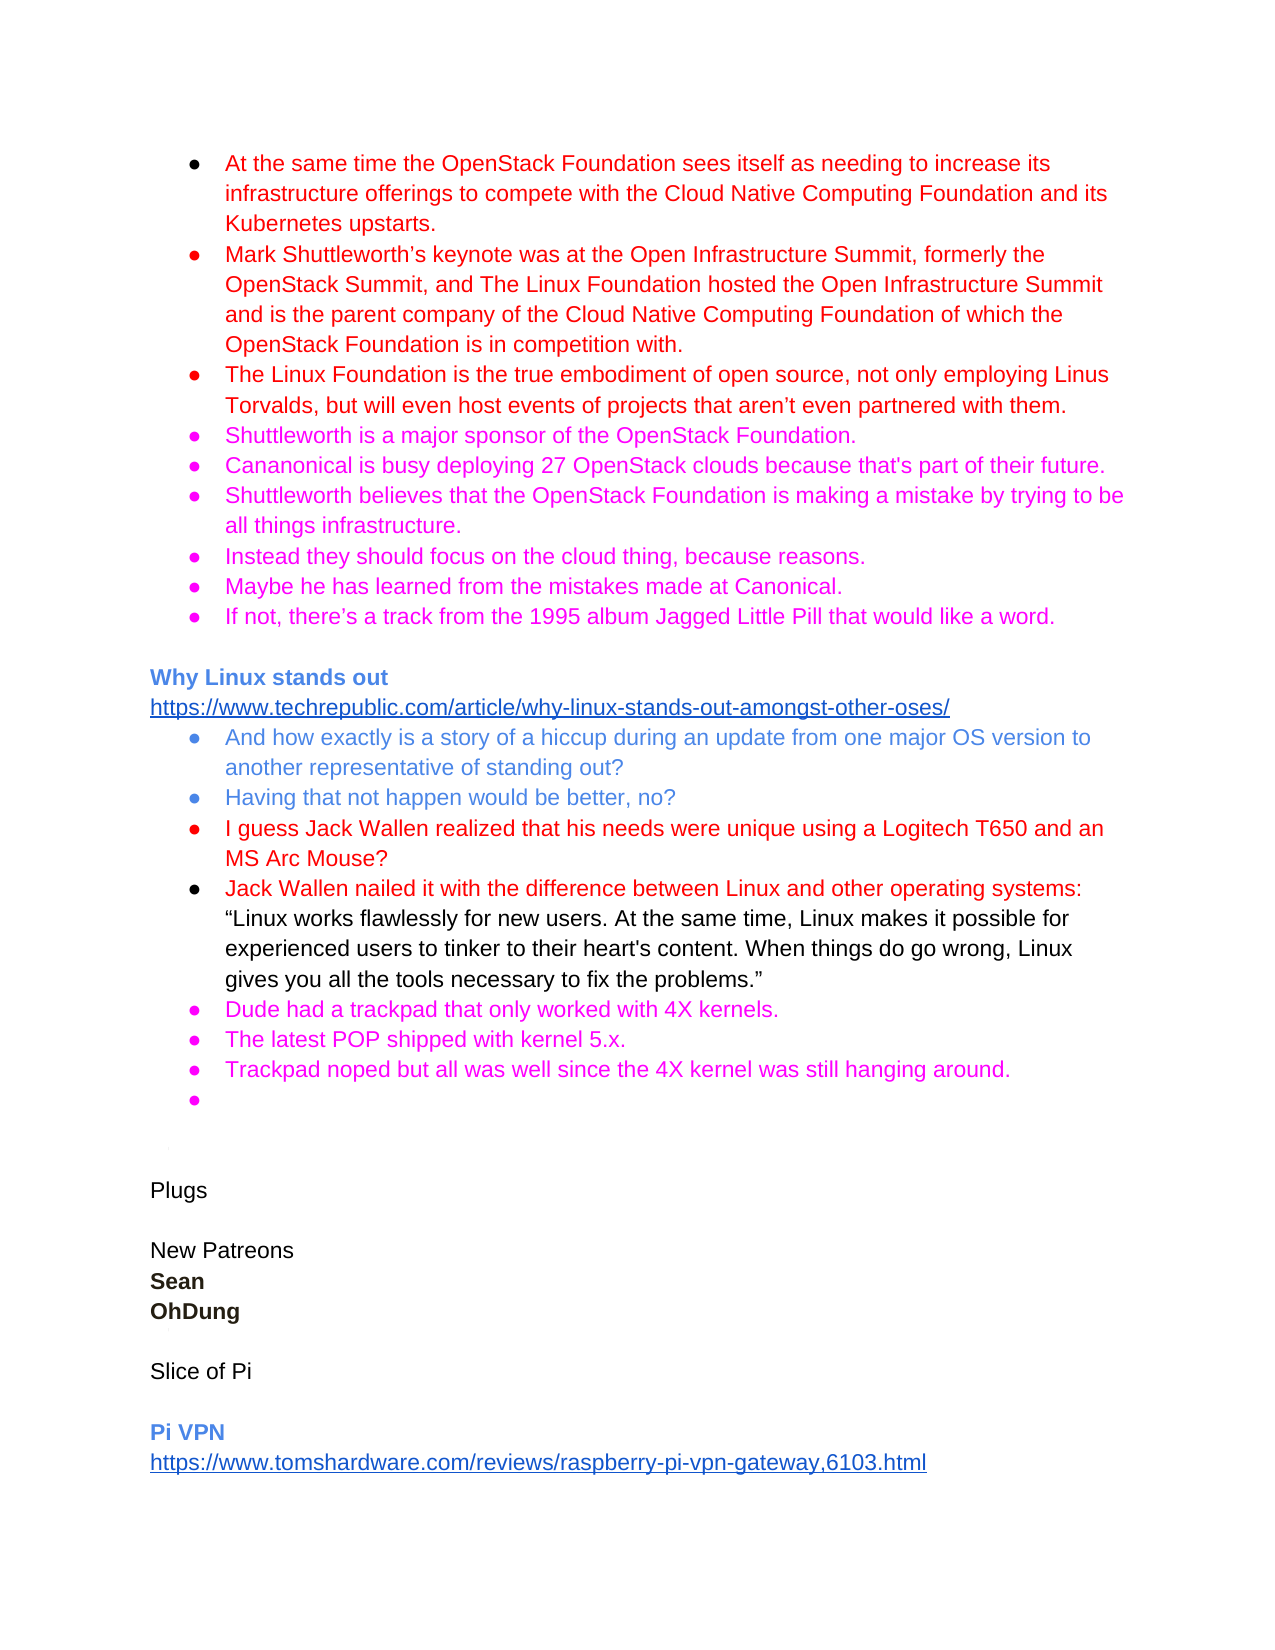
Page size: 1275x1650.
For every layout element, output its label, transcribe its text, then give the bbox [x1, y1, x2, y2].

text New Patreons [150, 1237, 1125, 1264]
list I guess Jack Wallen realized that his needs were unique using a Logitech T650 and an MS Arc Mouse? [187, 814, 1125, 871]
list The Linux Foundation is the true embodiment of open source, not only employing Linus Torvalds, but will even host events of projects that aren’t even partnered with them. [187, 361, 1125, 418]
list Shuttleworth is a major sponsor of the OpenStack Foundation. [187, 422, 1125, 448]
list Having that not happen would be better, no? [187, 784, 1125, 811]
list Jack Wallen nailed it with the difference between Linux and other operating systems: “Linux works flawlessly for new users. At the same time, Linux makes it possible for experienced users to tinker to their heart's content. When things do go wrong, Linux gives you all the tools necessary to fix the problems.” [187, 875, 1125, 992]
list If not, there’s a track from the 1995 album Jagged Little Pill that would like a word. [187, 603, 1125, 629]
list Dude had a trackpad that only worked with 4X kernels. [187, 996, 1125, 1022]
text OhDung [150, 1298, 1125, 1324]
text https://www.tomshardware.com/reviews/raspberry-pi-vpn-gateway,6103.html [150, 1449, 1125, 1475]
list Trackpad noped but all was well since the 4X kernel was still hanging around. [187, 1056, 1125, 1083]
list Shuttleworth believes that the OpenStack Foundation is making a mistake by trying to be all things infrastructure. [187, 482, 1125, 539]
list Cananonical is busy deploying 27 OpenStack clouds because that's part of their future. [187, 452, 1125, 478]
list Instead they should focus on the cloud thing, because reasons. [187, 543, 1125, 569]
list And how exactly is a story of a hiccup during an update from one major OS version to another representative of standing out? [187, 724, 1125, 781]
text https://www.techrepublic.com/article/why-linux-stands-out-amongst-other-oses/ [150, 694, 1125, 720]
text Sean [150, 1268, 1125, 1294]
list Mark Shuttleworth’s keynote was at the Open Infrastructure Summit, formerly the OpenStack Summit, and The Linux Foundation hosted the Open Infrastructure Summit and is the parent company of the Cloud Native Computing Foundation of which the OpenStack Foundation is in competition with. [187, 241, 1125, 358]
list The latest POP shipped with kernel 5.x. [187, 1026, 1125, 1052]
list Maybe he has learned from the mistakes made at Canonical. [187, 573, 1125, 599]
text Slice of Pi [150, 1358, 1125, 1385]
text Plugs [150, 1177, 1125, 1203]
list At the same time the OpenStack Foundation sees itself as needing to increase its infrastructure offerings to compete with the Cloud Native Computing Foundation and its Kubernetes upstarts. [187, 150, 1125, 237]
text Pi VPN [150, 1419, 1125, 1445]
text Why Linux stands out [150, 663, 1125, 690]
